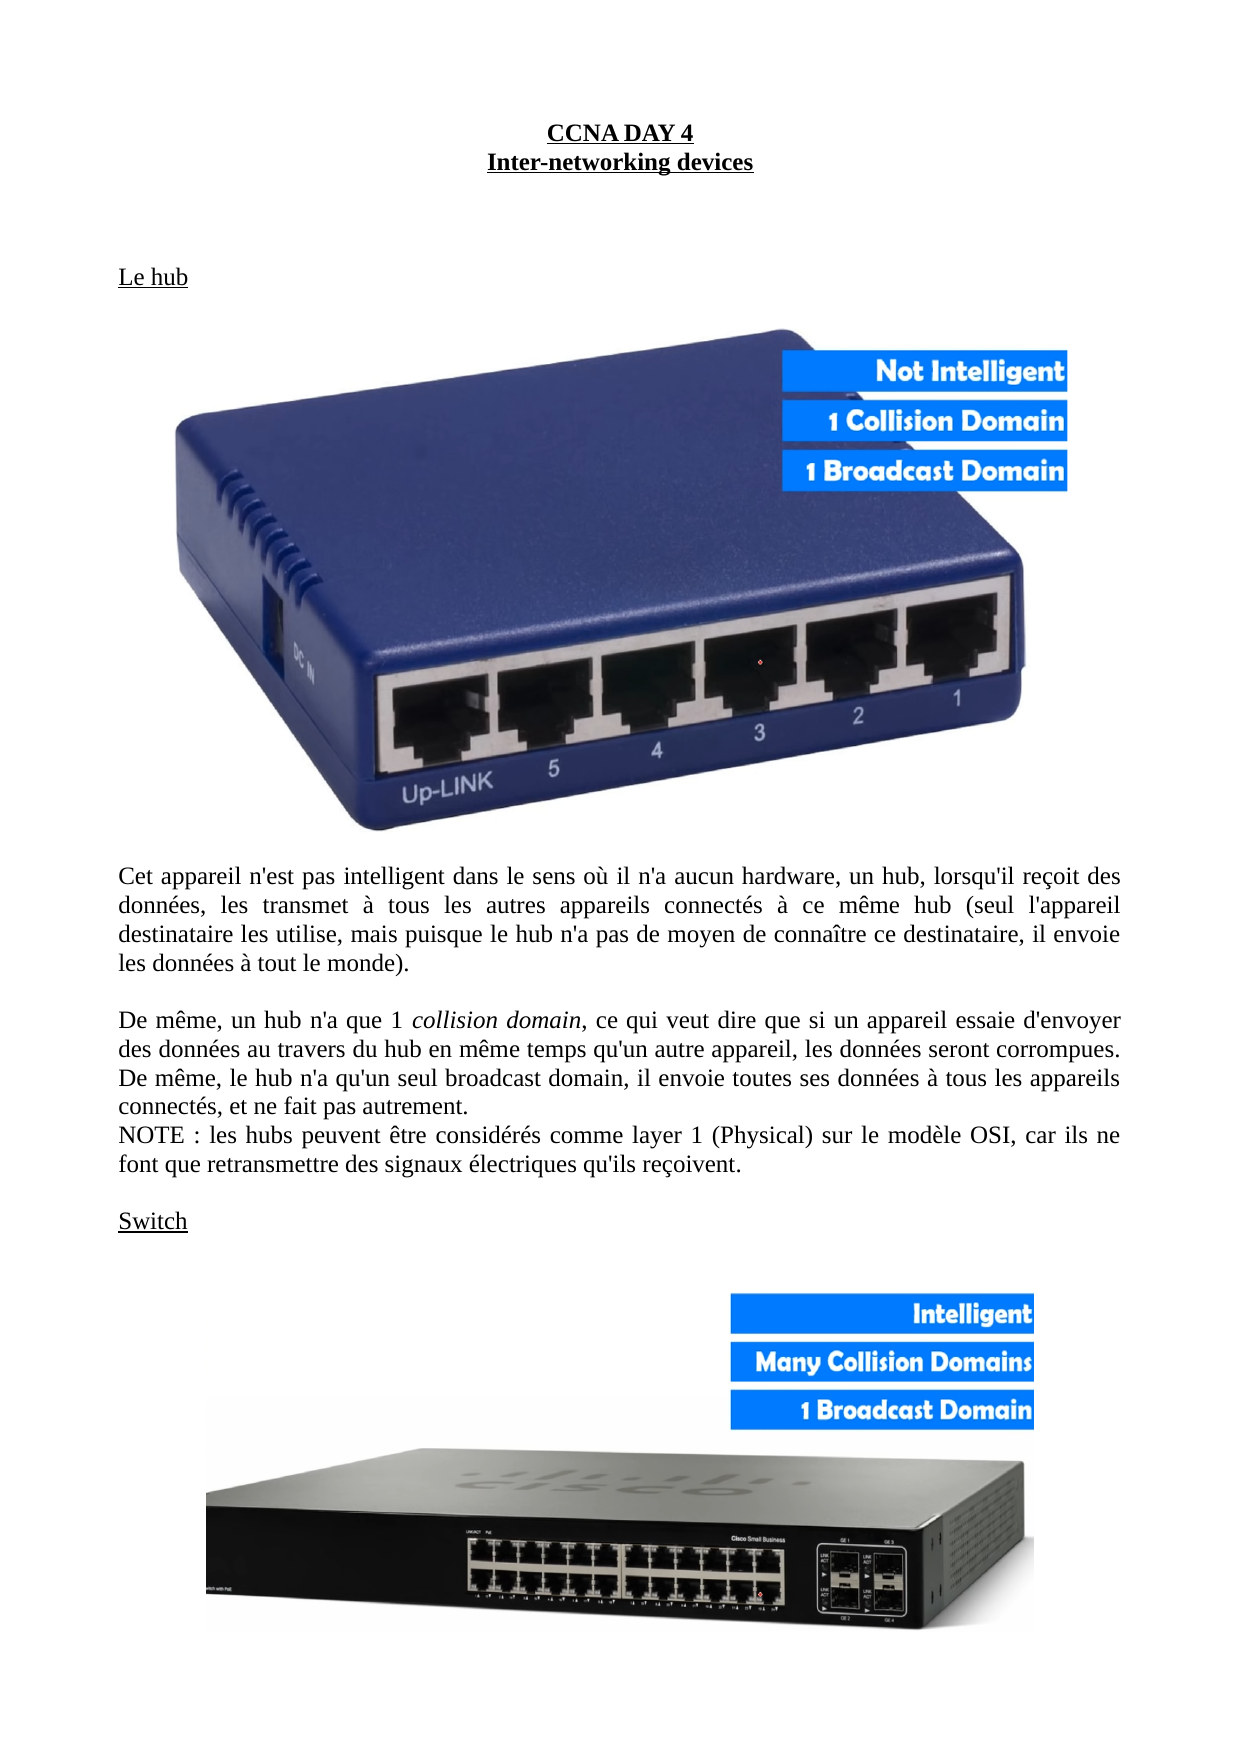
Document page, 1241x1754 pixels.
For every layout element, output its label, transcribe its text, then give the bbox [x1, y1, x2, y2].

text Le hub [118, 262, 1122, 291]
text Switch [118, 1206, 1122, 1235]
text Inter-networking devices [118, 147, 1122, 176]
text NOTE : les hubs peuvent être considérés comme layer 1 (Physical) sur le modèle OSI, car ils ne font que retransmettre des signaux électriques qu'ils reçoivent. [118, 1120, 1122, 1178]
text Cet appareil n'est pas intelligent dans le sens où il n'a aucun hardware, un hub, lorsqu'il reçoit des données, les transmet à tous les autres appareils connectés à ce même hub (seul l'appareil destinataire les utilise, mais puisque le hub n'a pas de moyen de connaître ce destinataire, il envoie les données à tout le monde). [118, 861, 1122, 976]
text De même, un hub n'a que 1 collision domain, ce qui veut dire que si un appareil essaie d'envoyer des données au travers du hub en même temps qu'un autre appareil, les données seront corrompues. De même, le hub n'a qu'un seul broadcast domain, il envoie toutes ses données à tous les appareils connectés, et ne fait pas autrement. [118, 1005, 1122, 1120]
text CCNA DAY 4 [118, 118, 1122, 147]
